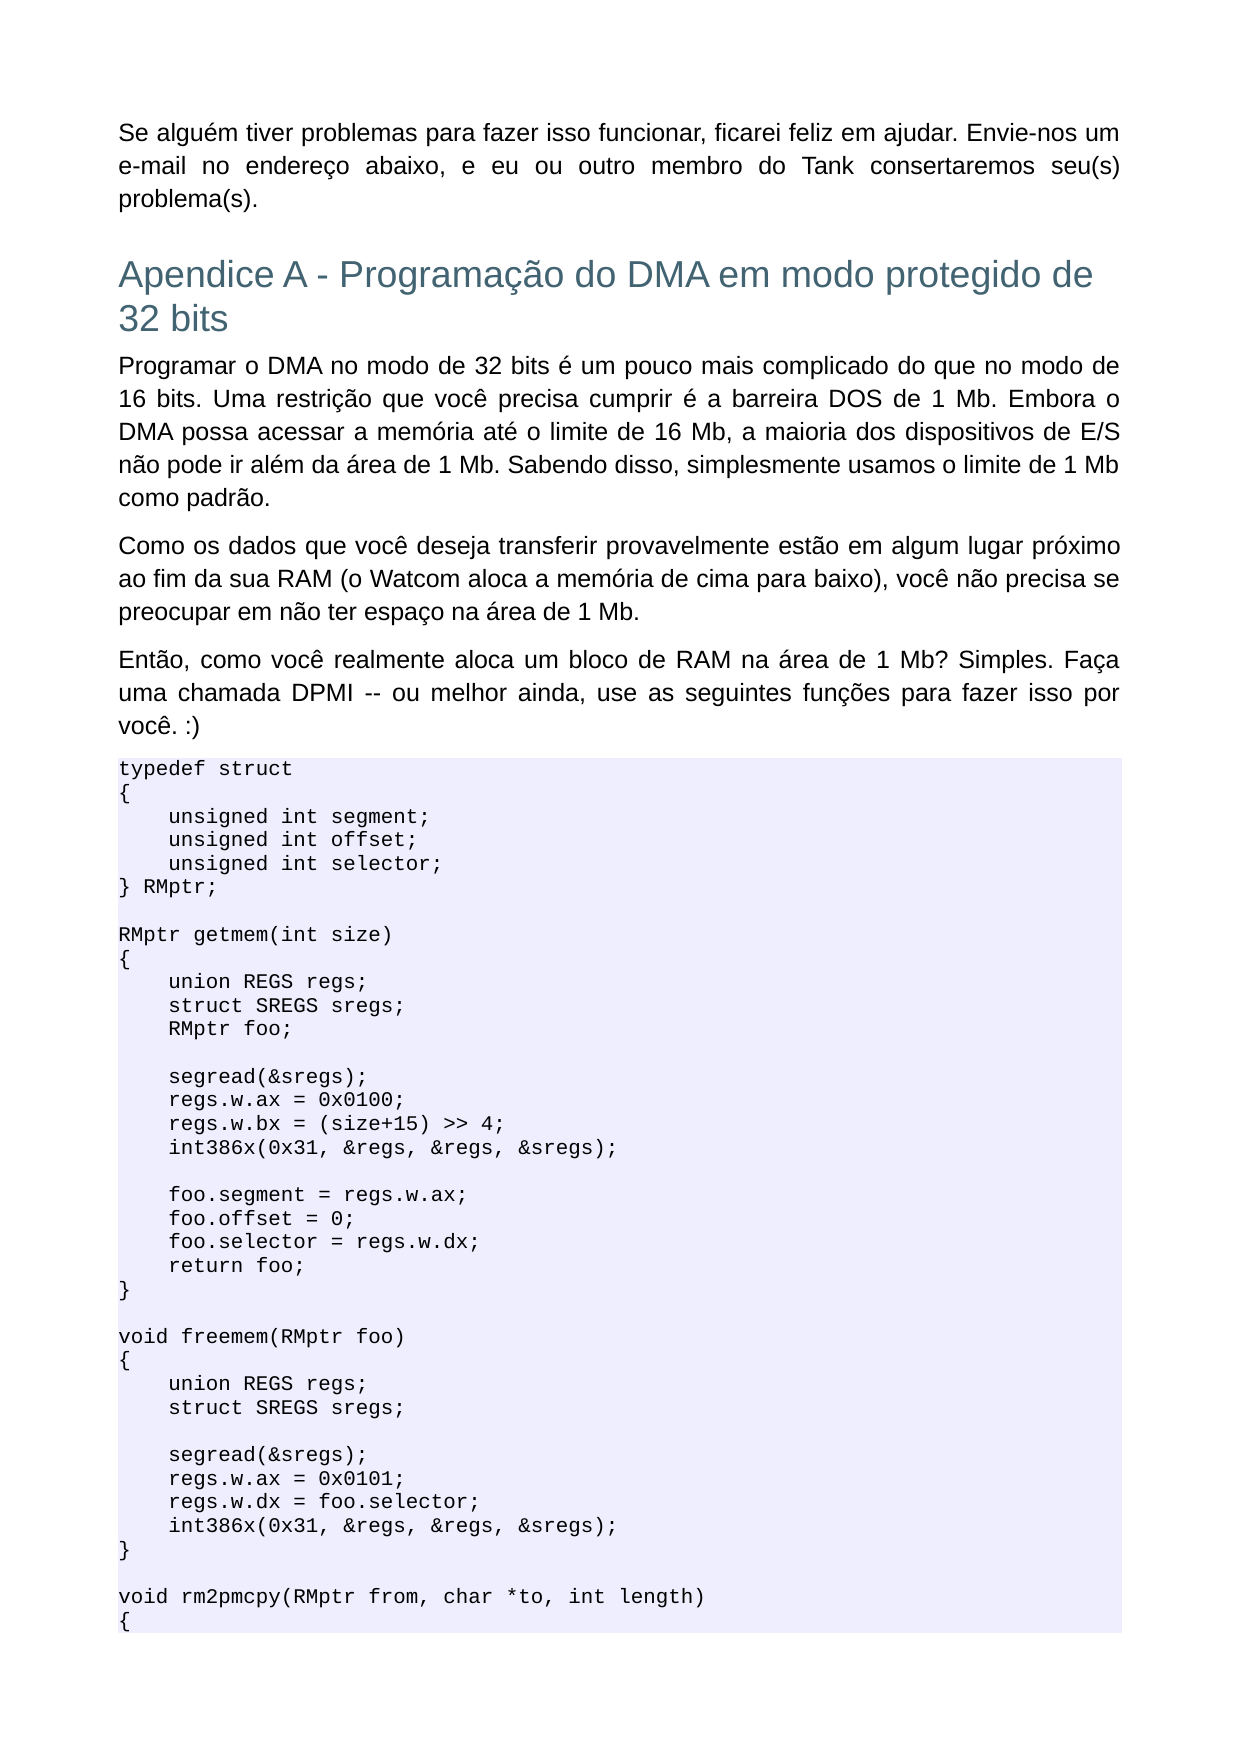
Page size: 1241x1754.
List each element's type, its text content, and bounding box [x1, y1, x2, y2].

text { [118, 1609, 1122, 1633]
text struct SREGS sregs; [118, 1397, 1122, 1420]
text int386x(0x31, &regs, &regs, &sregs); [118, 1137, 1122, 1160]
text return foo; [118, 1255, 1122, 1278]
text RMptr getmem(int size) [118, 924, 1122, 947]
text Como os dados que você deseja transferir provavelmente estão em algum lugar próximo ao fim da sua RAM (o Watcom aloca a memória de cima para baixo), você não precisa se preocupar em não ter espaço na área de 1 Mb. [118, 531, 1122, 626]
text regs.w.dx = foo.selector; [118, 1491, 1122, 1515]
text foo.selector = regs.w.dx; [118, 1231, 1122, 1255]
subtitle Apendice A - Programação do DMA em modo protegido de 32 bits [118, 253, 1122, 339]
text segread(&sregs); [118, 1444, 1122, 1468]
text union REGS regs; [118, 971, 1122, 995]
text struct SREGS sregs; [118, 995, 1122, 1018]
text foo.segment = regs.w.ax; [118, 1184, 1122, 1208]
text unsigned int selector; [118, 853, 1122, 877]
text void rm2pmcpy(RMptr from, char *to, int length) [118, 1586, 1122, 1609]
text Então, como você realmente aloca um bloco de RAM na área de 1 Mb? Simples. Faça uma chamada DPMI -- ou melhor ainda, use as seguintes funções para fazer isso por você. :) [118, 645, 1122, 739]
text regs.w.bx = (size+15) >> 4; [118, 1113, 1122, 1137]
text Programar o DMA no modo de 32 bits é um pouco mais complicado do que no modo de 16 bits. Uma restrição que você precisa cumprir é a barreira DOS de 1 Mb. Embora o DMA possa acessar a memória até o limite de 16 Mb, a maioria dos dispositivos de E/S não pode ir além da área de 1 Mb. Sabendo disso, simplesmente usamos o limite de 1 Mb como padrão. [118, 351, 1122, 512]
text } RMptr; [118, 877, 1122, 900]
text } [118, 1539, 1122, 1562]
text void freemem(RMptr foo) [118, 1326, 1122, 1349]
text union REGS regs; [118, 1373, 1122, 1397]
text RMptr foo; [118, 1018, 1122, 1042]
text { [118, 1349, 1122, 1373]
text { [118, 947, 1122, 971]
text regs.w.ax = 0x0100; [118, 1089, 1122, 1113]
text unsigned int segment; [118, 806, 1122, 829]
text foo.offset = 0; [118, 1208, 1122, 1231]
text int386x(0x31, &regs, &regs, &sregs); [118, 1515, 1122, 1539]
text typedef struct [118, 758, 1122, 782]
text { [118, 782, 1122, 806]
text } [118, 1278, 1122, 1302]
text Se alguém tiver problemas para fazer isso funcionar, ficarei feliz em ajudar. Envie-nos um e-mail no endereço abaixo, e eu ou outro membro do Tank consertaremos seu(s) problema(s). [118, 118, 1122, 213]
text segread(&sregs); [118, 1066, 1122, 1089]
text regs.w.ax = 0x0101; [118, 1468, 1122, 1491]
text unsigned int offset; [118, 829, 1122, 853]
